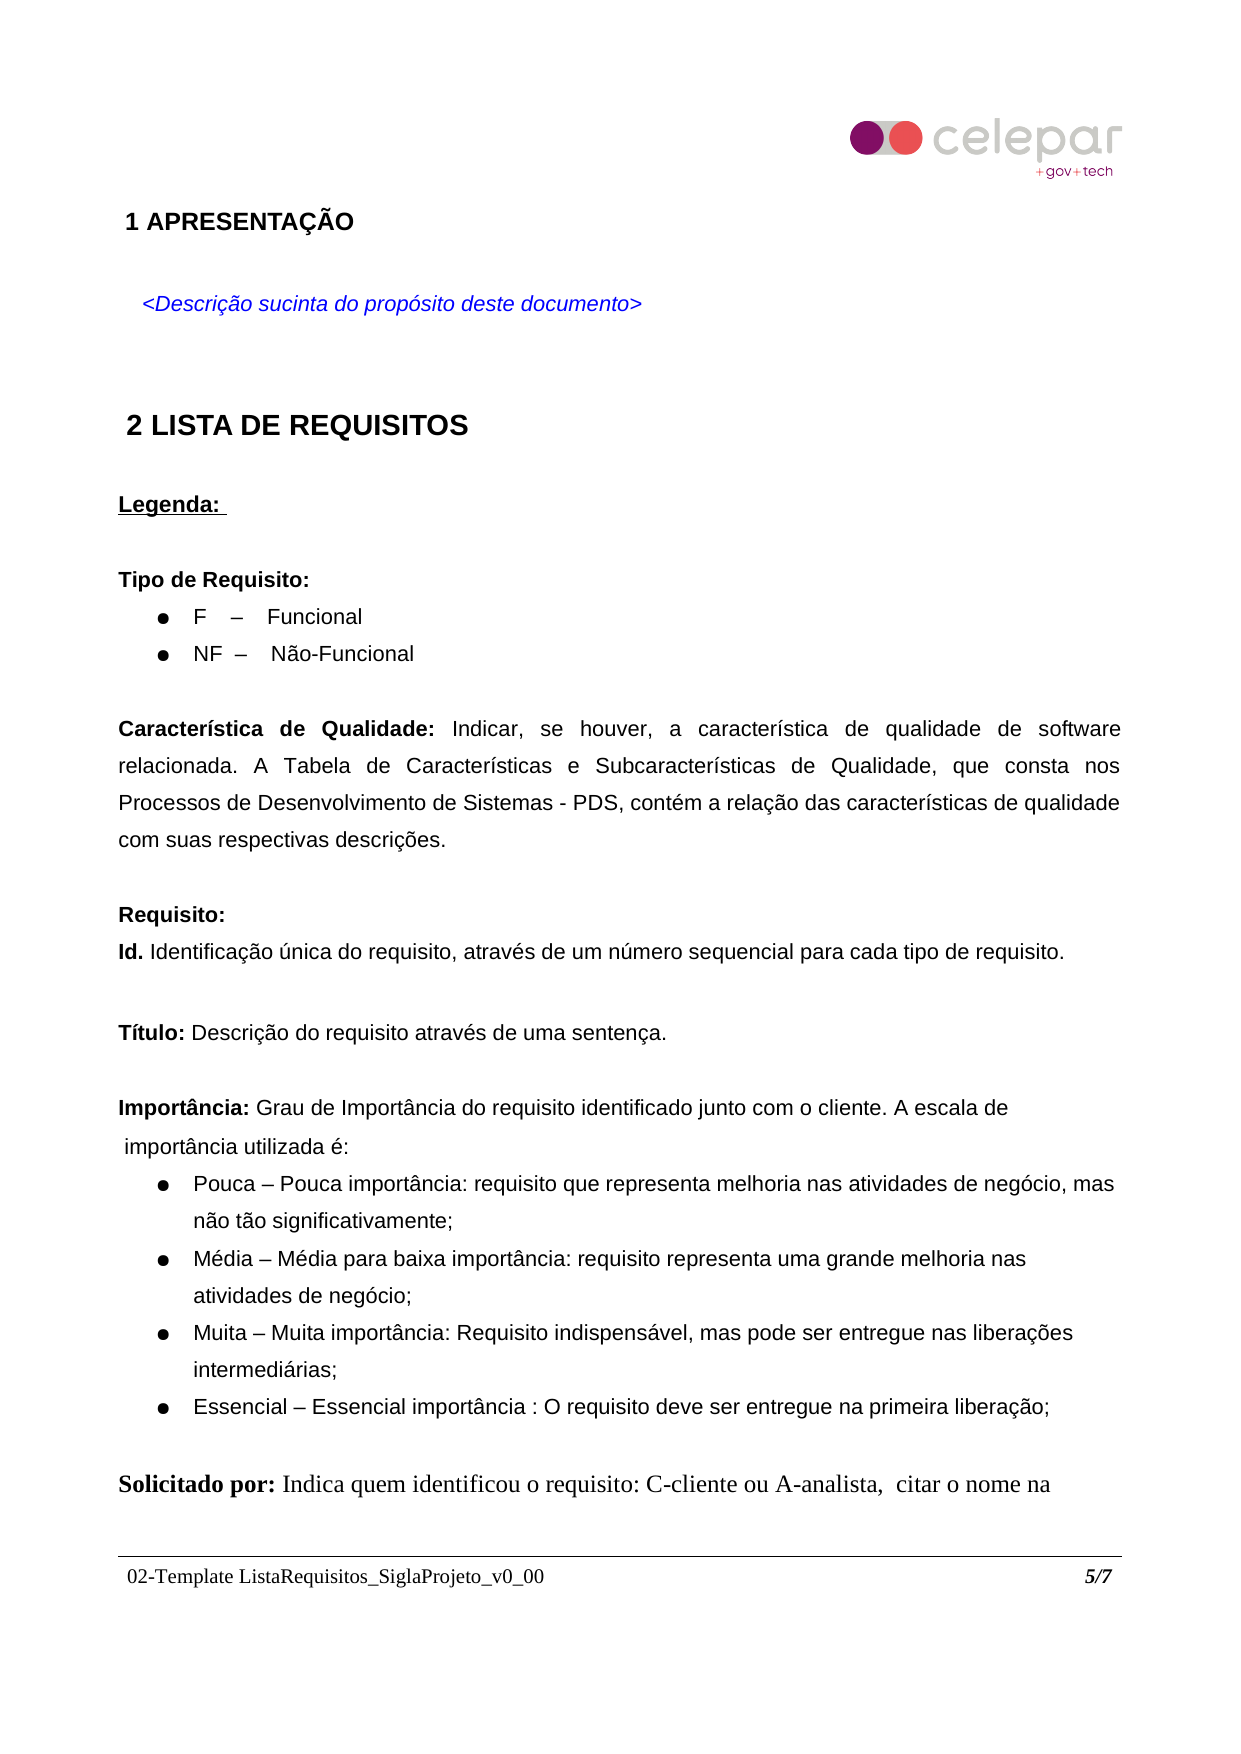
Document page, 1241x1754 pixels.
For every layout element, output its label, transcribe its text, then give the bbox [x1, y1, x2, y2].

text Título: Descrição do requisito através de uma sentença. [118, 1020, 1122, 1045]
text Id. Identificação única do requisito, através de um número sequencial para cada tipo de requisito. [118, 939, 1122, 964]
list Muita – Muita importância: Requisito indispensável, mas pode ser entregue nas liberações intermediárias; [156, 1320, 1122, 1382]
list Essencial – Essencial importância : O requisito deve ser entregue na primeira liberação; [156, 1395, 1122, 1419]
text Legenda: [118, 492, 1122, 517]
text Solicitado por: Indica quem identificou o requisito: C-cliente ou A-analista, citar o nome na [118, 1471, 1122, 1498]
list Pouca – Pouca importância: requisito que representa melhoria nas atividades de negócio, mas não tão significativamente; [156, 1172, 1122, 1234]
text importância utilizada é: [118, 1134, 1122, 1159]
picture [850, 118, 1123, 179]
text Tipo de Requisito: [118, 567, 1122, 592]
list Média – Média para baixa importância: requisito representa uma grande melhoria nas atividades de negócio; [156, 1246, 1122, 1308]
text Importância: Grau de Importância do requisito identificado junto com o cliente. A escala de [118, 1096, 1122, 1121]
text Requisito: [118, 902, 1122, 927]
subtitle Lista de Requisitos [118, 409, 1122, 442]
subtitle Apresentação [118, 208, 1122, 236]
list F – Funcional [156, 604, 1122, 629]
list NF – Não-Funcional [156, 642, 1122, 667]
text Característica de Qualidade: Indicar, se houver, a característica de qualidade de software relacionada. A Tabela de Características e Subcaracterísticas de Qualidade, que consta nos Processos de Desenvolvimento de Sistemas - PDS, contém a relação das características de qualidade com suas respectivas descrições. [118, 716, 1122, 852]
text <Descrição sucinta do propósito deste documento> [118, 292, 1122, 317]
